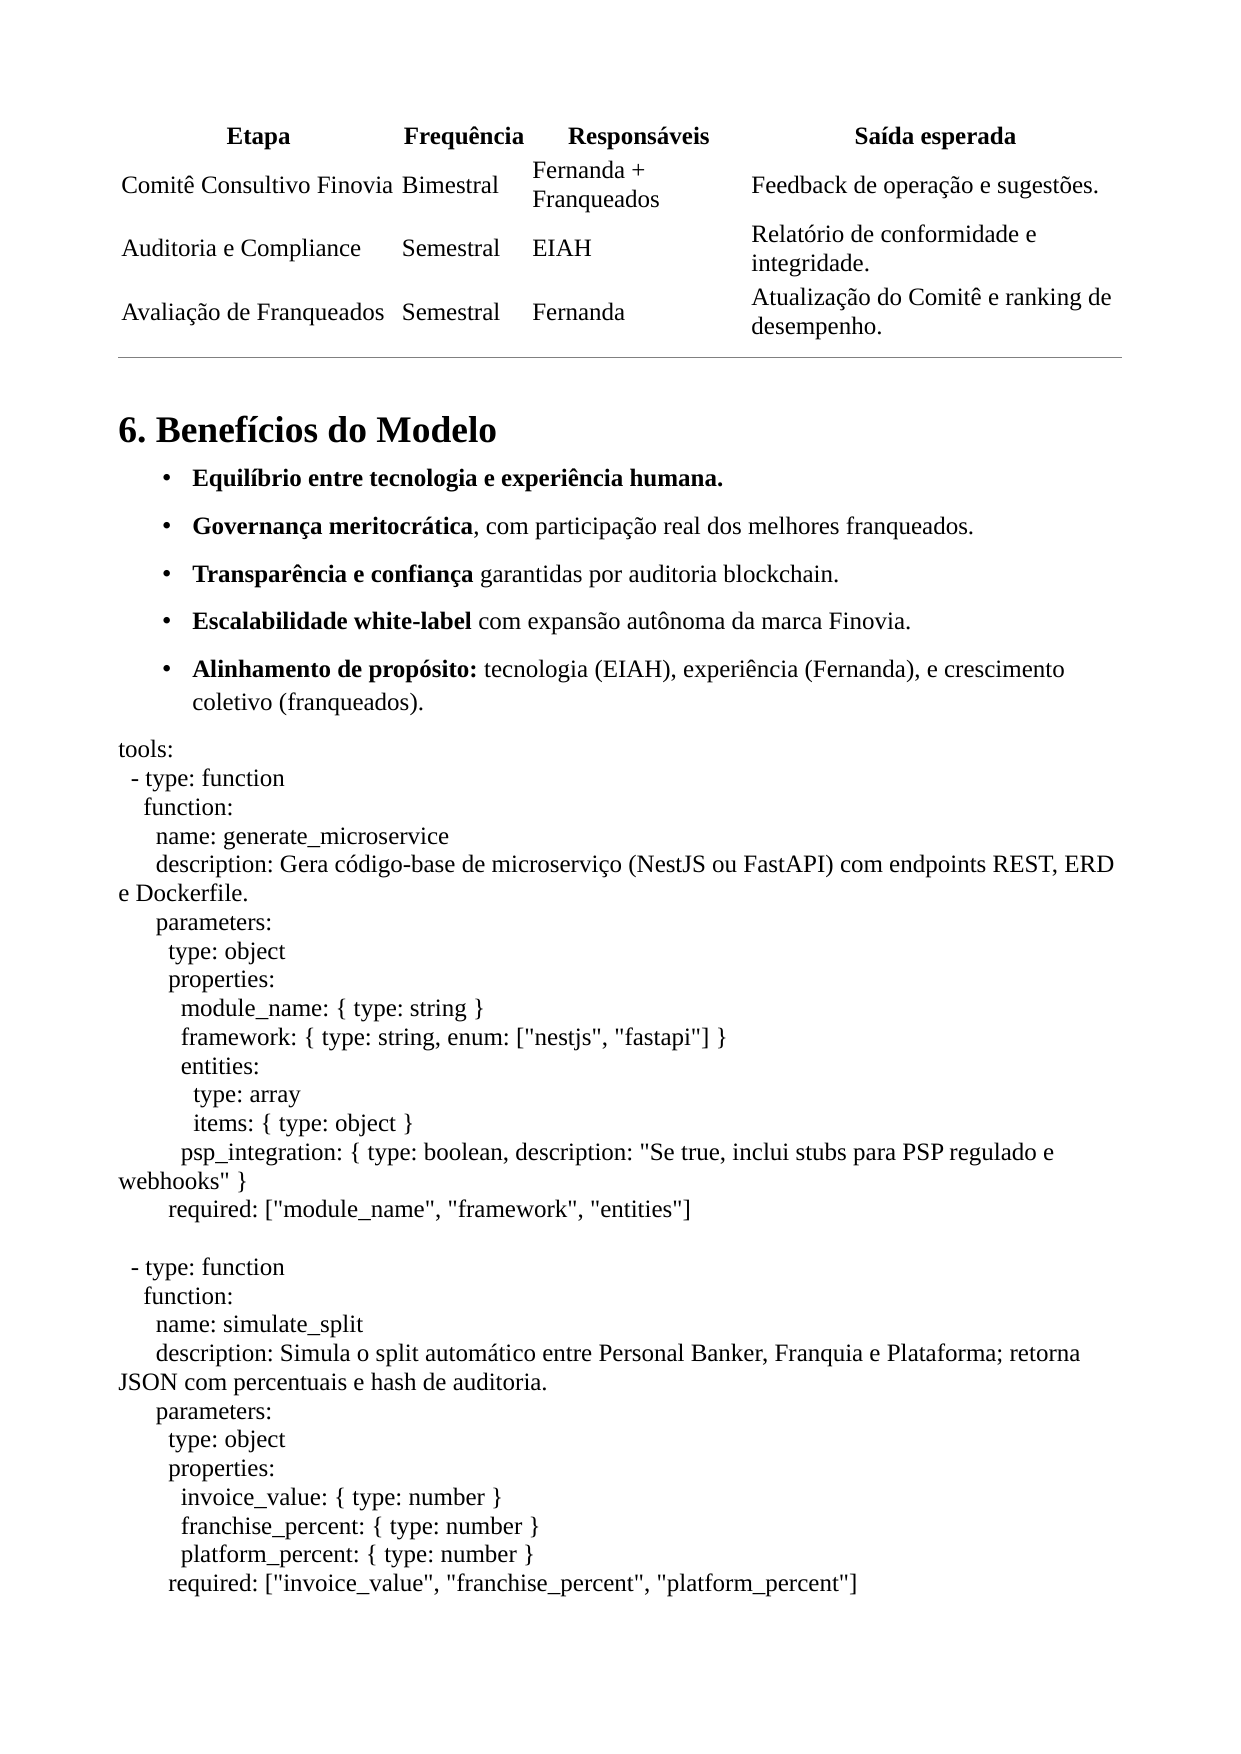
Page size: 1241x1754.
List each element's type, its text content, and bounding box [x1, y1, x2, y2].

table_cell Fernanda + Franqueados [529, 153, 748, 216]
list Equilíbrio entre tecnologia e experiência humana. [162, 463, 1122, 492]
table_cell Comitê Consultivo Finovia [118, 153, 399, 216]
table_header Saída esperada [748, 118, 1122, 153]
text franchise_percent: { type: number } [118, 1511, 1122, 1539]
table_cell EIAH [529, 216, 748, 279]
text name: generate_microservice [118, 821, 1122, 849]
text name: simulate_split [118, 1309, 1122, 1338]
subtitle 6. Benefícios do Modelo [118, 408, 1122, 451]
text psp_integration: { type: boolean, description: "Se true, inclui stubs para PSP regulado e webhooks" } [118, 1137, 1122, 1194]
text tools: [118, 734, 1122, 763]
list Alinhamento de propósito: tecnologia (EIAH), experiência (Fernanda), e crescimento coletivo (franqueados). [162, 654, 1122, 716]
text platform_percent: { type: number } [118, 1539, 1122, 1568]
text module_name: { type: string } [118, 993, 1122, 1022]
text - type: function [118, 763, 1122, 792]
text required: ["invoice_value", "franchise_percent", "platform_percent"] [118, 1568, 1122, 1597]
list Escalabilidade white-label com expansão autônoma da marca Finovia. [162, 606, 1122, 635]
text function: [118, 1281, 1122, 1309]
text framework: { type: string, enum: ["nestjs", "fastapi"] } [118, 1022, 1122, 1051]
text properties: [118, 1453, 1122, 1482]
text entities: [118, 1051, 1122, 1079]
list Governança meritocrática, com participação real dos melhores franqueados. [162, 511, 1122, 540]
text required: ["module_name", "framework", "entities"] [118, 1194, 1122, 1223]
text description: Simula o split automático entre Personal Banker, Franquia e Plataforma; retorna JSON com percentuais e hash de auditoria. [118, 1338, 1122, 1396]
table_cell Bimestral [399, 153, 529, 216]
text items: { type: object } [118, 1108, 1122, 1137]
text parameters: [118, 1396, 1122, 1424]
text properties: [118, 964, 1122, 993]
table_cell Atualização do Comitê e ranking de desempenho. [748, 279, 1122, 343]
text function: [118, 792, 1122, 821]
table_cell Semestral [399, 279, 529, 343]
table_cell Feedback de operação e sugestões. [748, 153, 1122, 216]
table_header Frequência [399, 118, 529, 153]
text parameters: [118, 907, 1122, 936]
table_cell Semestral [399, 216, 529, 279]
table_cell Relatório de conformidade e integridade. [748, 216, 1122, 279]
text description: Gera código-base de microserviço (NestJS ou FastAPI) com endpoints REST, ERD e Dockerfile. [118, 849, 1122, 907]
text - type: function [118, 1252, 1122, 1281]
table_header Responsáveis [529, 118, 748, 153]
table_header Etapa [118, 118, 399, 153]
text invoice_value: { type: number } [118, 1482, 1122, 1511]
list Transparência e confiança garantidas por auditoria blockchain. [162, 559, 1122, 587]
text type: object [118, 1424, 1122, 1453]
table_cell Avaliação de Franqueados [118, 279, 399, 343]
text type: array [118, 1079, 1122, 1108]
table_cell Fernanda [529, 279, 748, 343]
table_cell Auditoria e Compliance [118, 216, 399, 279]
text type: object [118, 936, 1122, 964]
